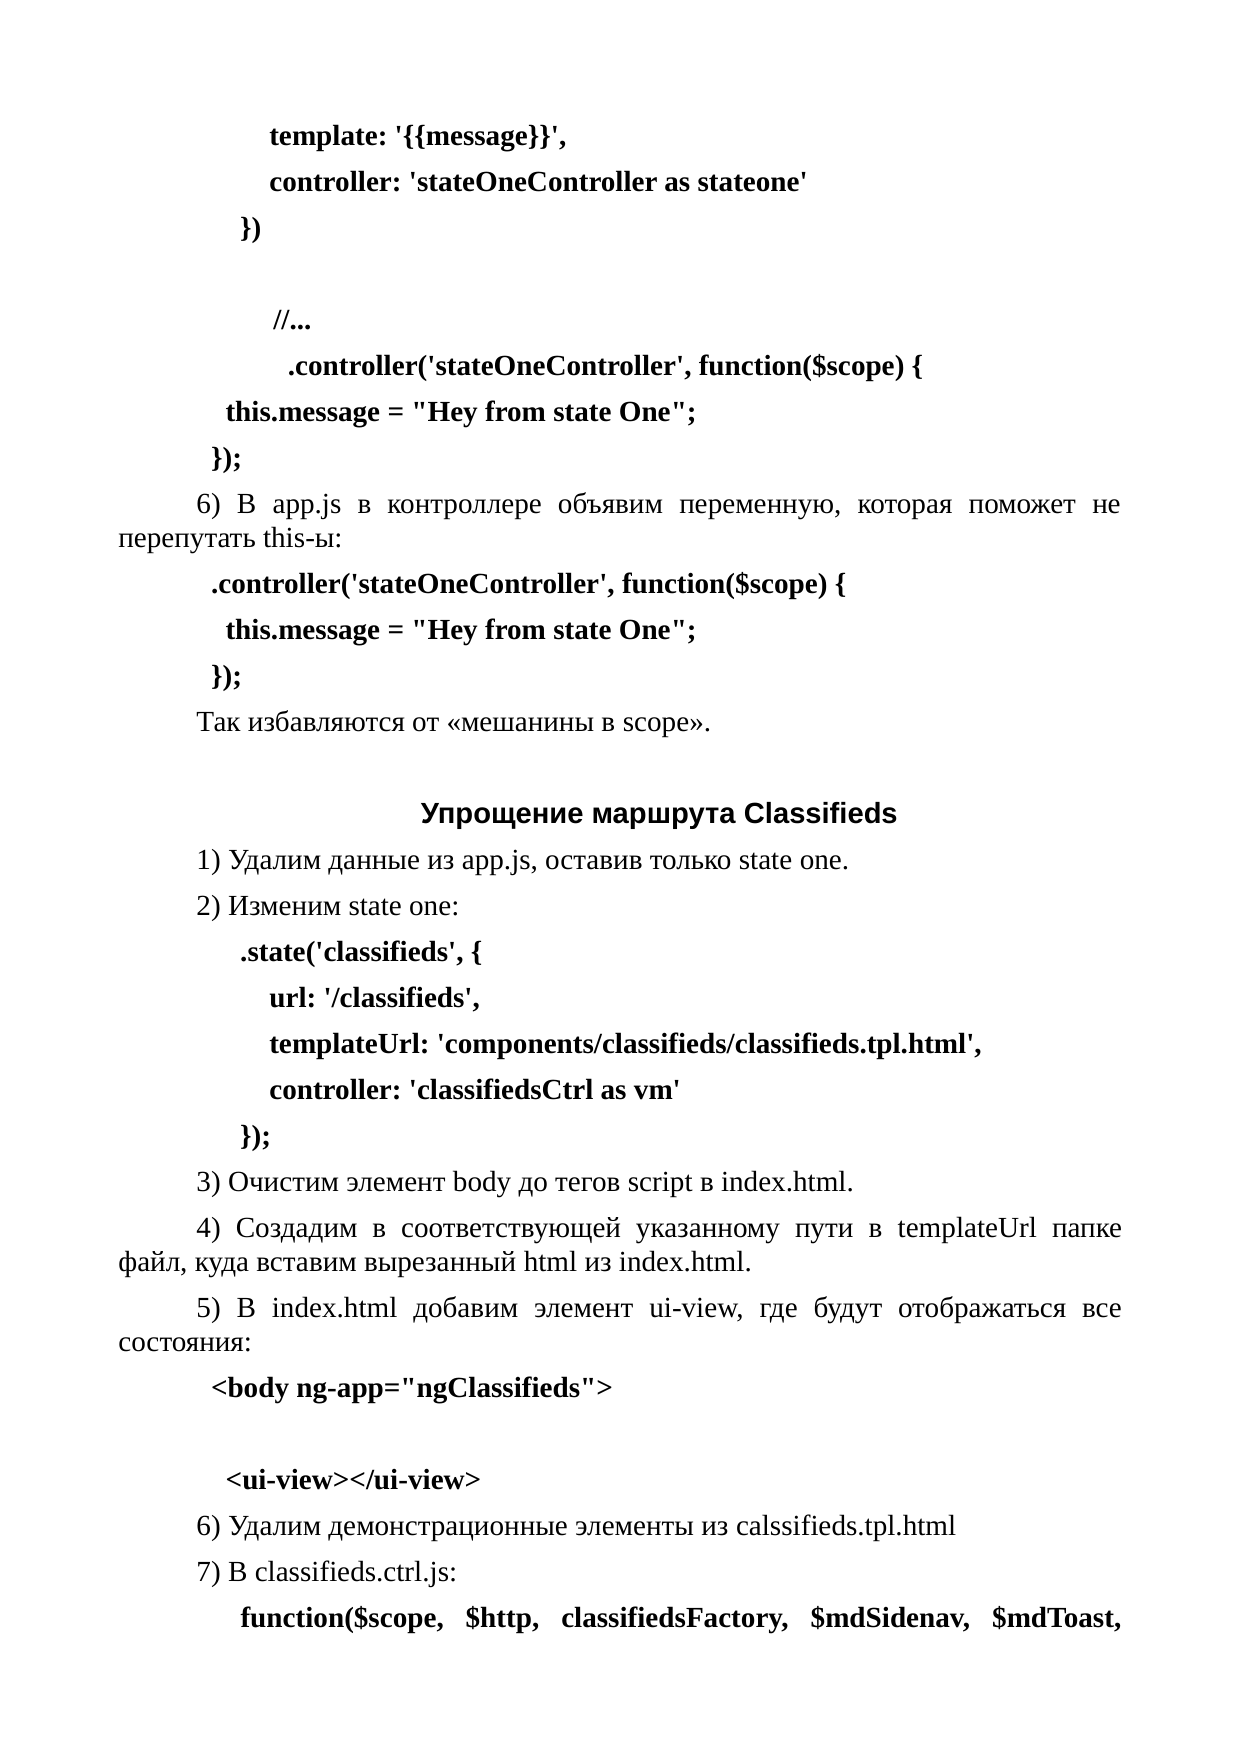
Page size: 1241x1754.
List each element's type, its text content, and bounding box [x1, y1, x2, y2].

text 2) Изменим state one: [118, 888, 1122, 922]
text 1) Удалим данные из app.js, оставив только state one. [118, 842, 1122, 876]
text }) [118, 210, 1122, 244]
text controller: 'classifiedsCtrl as vm' [118, 1072, 1122, 1106]
text Так избавляются от «мешанины в scope». [118, 704, 1122, 738]
text templateUrl: 'components/classifieds/classifieds.tpl.html', [118, 1026, 1122, 1060]
text 5) В index.html добавим элемент ui-view, где будут отображаться все состояния: [118, 1290, 1122, 1357]
text url: '/classifieds', [118, 980, 1122, 1014]
subtitle Упрощение маршрута Classifieds [118, 796, 1122, 830]
text //... [118, 302, 1122, 336]
text this.message = "Hey from state One"; [118, 394, 1122, 428]
text function($scope, $http, classifiedsFactory, $mdSidenav, $mdToast, [118, 1600, 1122, 1633]
text <body ng-app="ngClassifieds"> [118, 1370, 1122, 1403]
text template: '{{message}}', [118, 118, 1122, 152]
text this.message = "Hey from state One"; [118, 612, 1122, 646]
text 7) В classifieds.ctrl.js: [118, 1554, 1122, 1587]
text }); [118, 658, 1122, 692]
text 3) Очистим элемент body до тегов script в index.html. [118, 1164, 1122, 1198]
text 4) Создадим в соответствующей указанному пути в templateUrl папке файл, куда вставим вырезанный html из index.html. [118, 1211, 1122, 1278]
text .state('classifieds', { [118, 934, 1122, 968]
text <ui-view></ui-view> [118, 1462, 1122, 1495]
text .controller('stateOneController', function($scope) { [118, 566, 1122, 599]
text }); [118, 1118, 1122, 1152]
text controller: 'stateOneController as stateone' [118, 164, 1122, 198]
text }); [118, 440, 1122, 474]
text 6) Удалим демонстрационные элементы из calssifieds.tpl.html [118, 1508, 1122, 1541]
text 6) В app.js в контроллере объявим переменную, которая поможет не перепутать this-ы: [118, 486, 1122, 553]
text .controller('stateOneController', function($scope) { [118, 348, 1122, 382]
